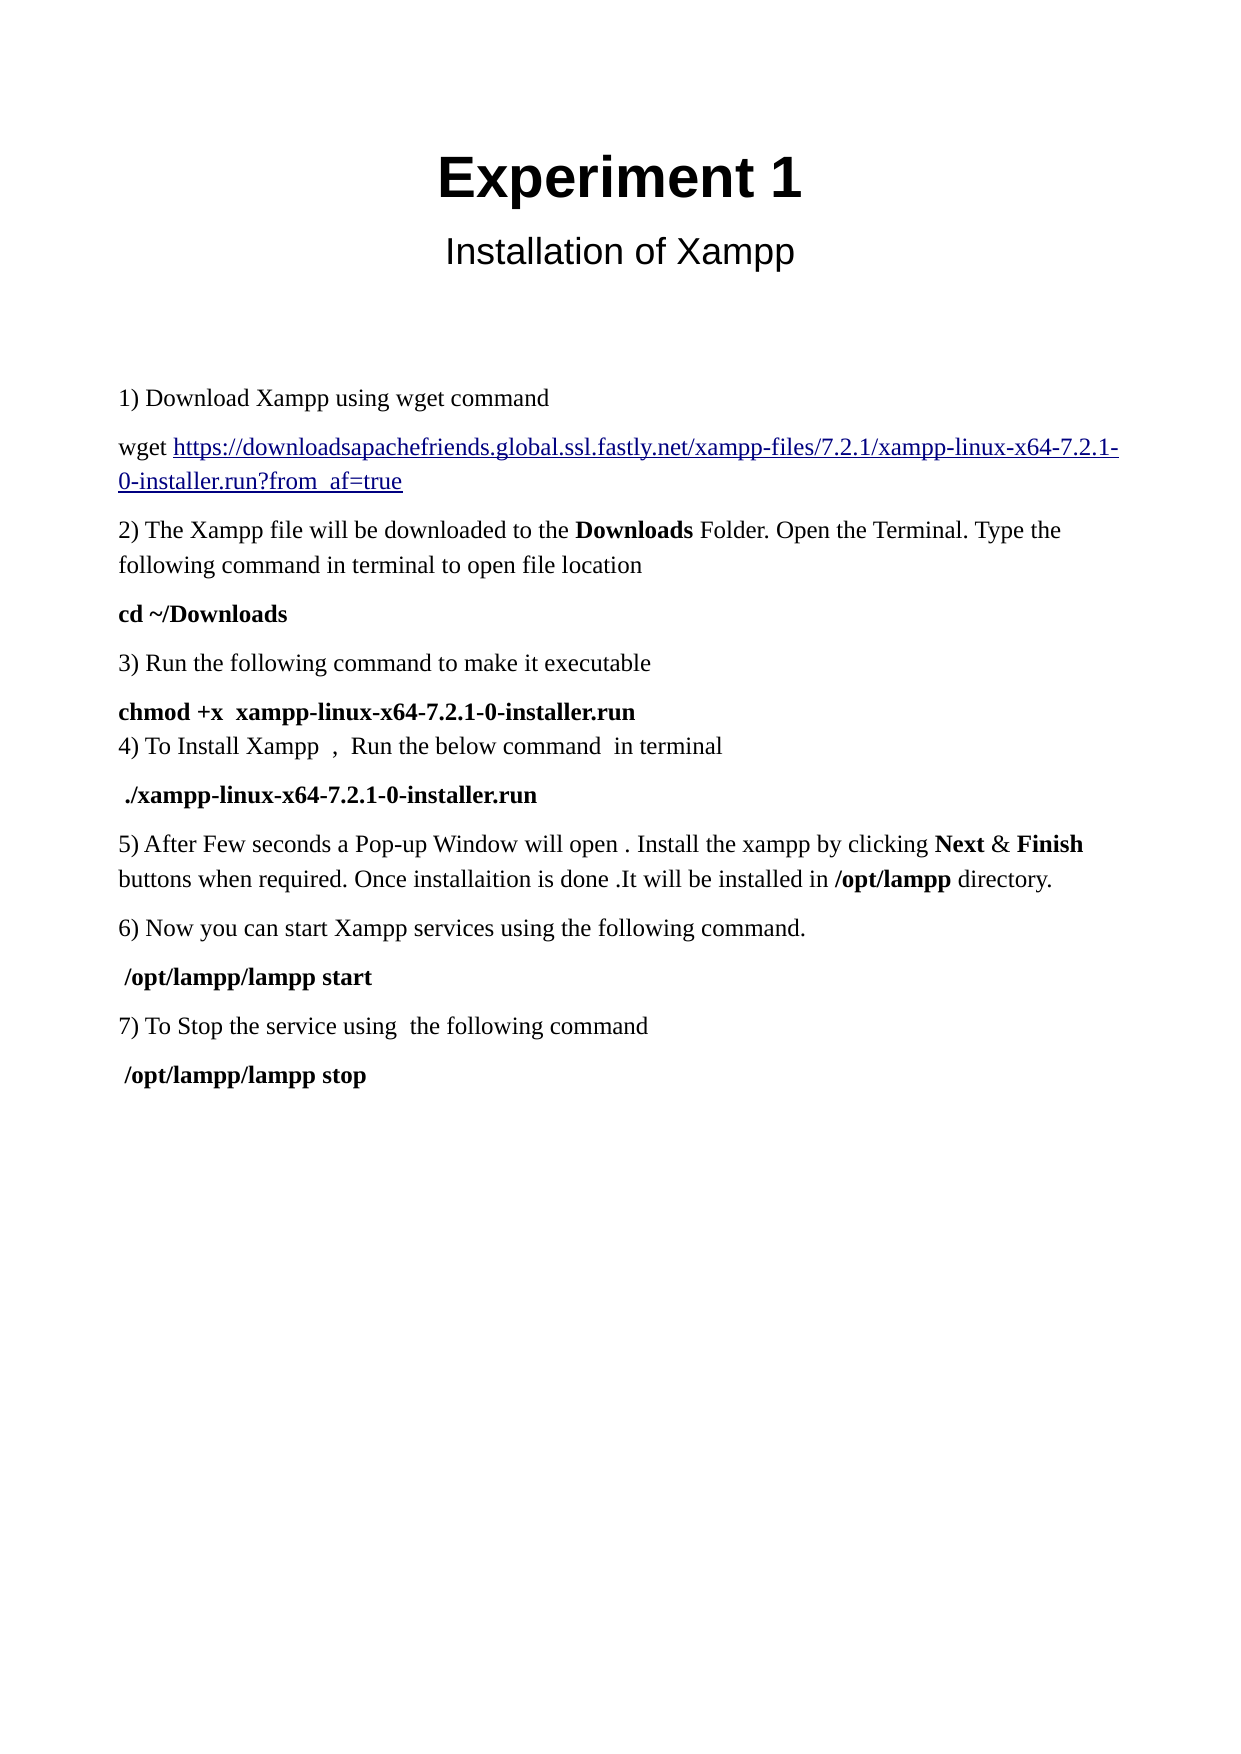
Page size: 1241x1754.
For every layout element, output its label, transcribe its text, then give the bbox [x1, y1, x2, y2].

text /opt/lampp/lampp start [118, 962, 1122, 991]
text 1) Download Xampp using wget command [118, 383, 1122, 411]
text chmod +x xampp-linux-x64-7.2.1-0-installer.run 4) To Install Xampp , Run the below command in terminal [118, 697, 1122, 760]
text wget https://downloadsapachefriends.global.ssl.fastly.net/xampp-files/7.2.1/xampp-linux-x64-7.2.1-0-installer.run?from_af=true [118, 432, 1122, 495]
text 3) Run the following command to make it executable [118, 648, 1122, 677]
text 5) After Few seconds a Pop-up Window will open . Install the xampp by clicking Next & Finish buttons when required. Once installaition is done .It will be installed in /opt/lampp directory. [118, 829, 1122, 893]
text 6) Now you can start Xampp services using the following command. [118, 913, 1122, 942]
text ./xampp-linux-x64-7.2.1-0-installer.run [118, 781, 1122, 809]
title Experiment 1 [118, 143, 1122, 210]
text 2) The Xampp file will be downloaded to the Downloads Folder. Open the Terminal. Type the following command in terminal to open file location [118, 515, 1122, 578]
text 7) To Stop the service using the following command [118, 1011, 1122, 1040]
text cd ~/Downloads [118, 599, 1122, 628]
text /opt/lampp/lampp stop [118, 1060, 1122, 1089]
subtitle Installation of Xampp [118, 229, 1122, 272]
